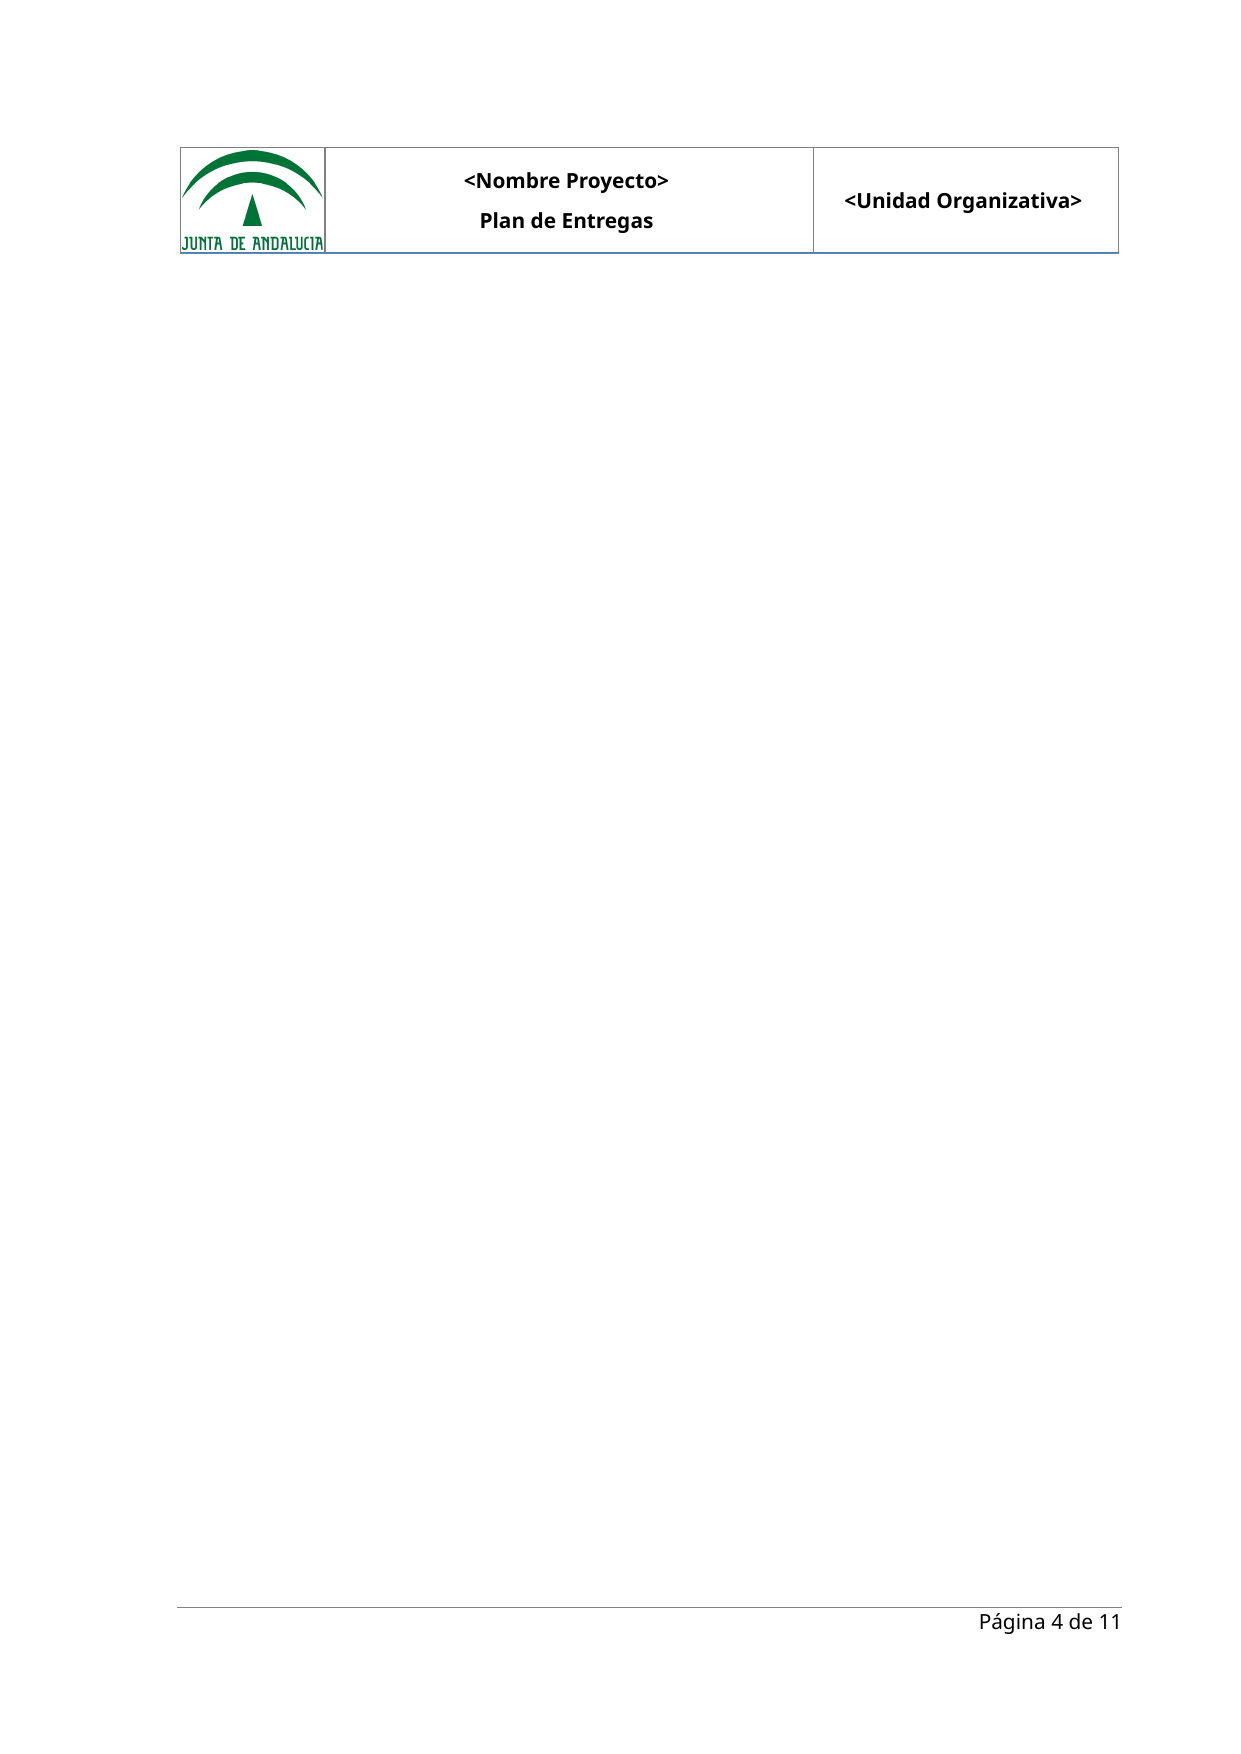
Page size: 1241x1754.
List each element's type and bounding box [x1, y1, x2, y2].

picture [182, 150, 323, 250]
